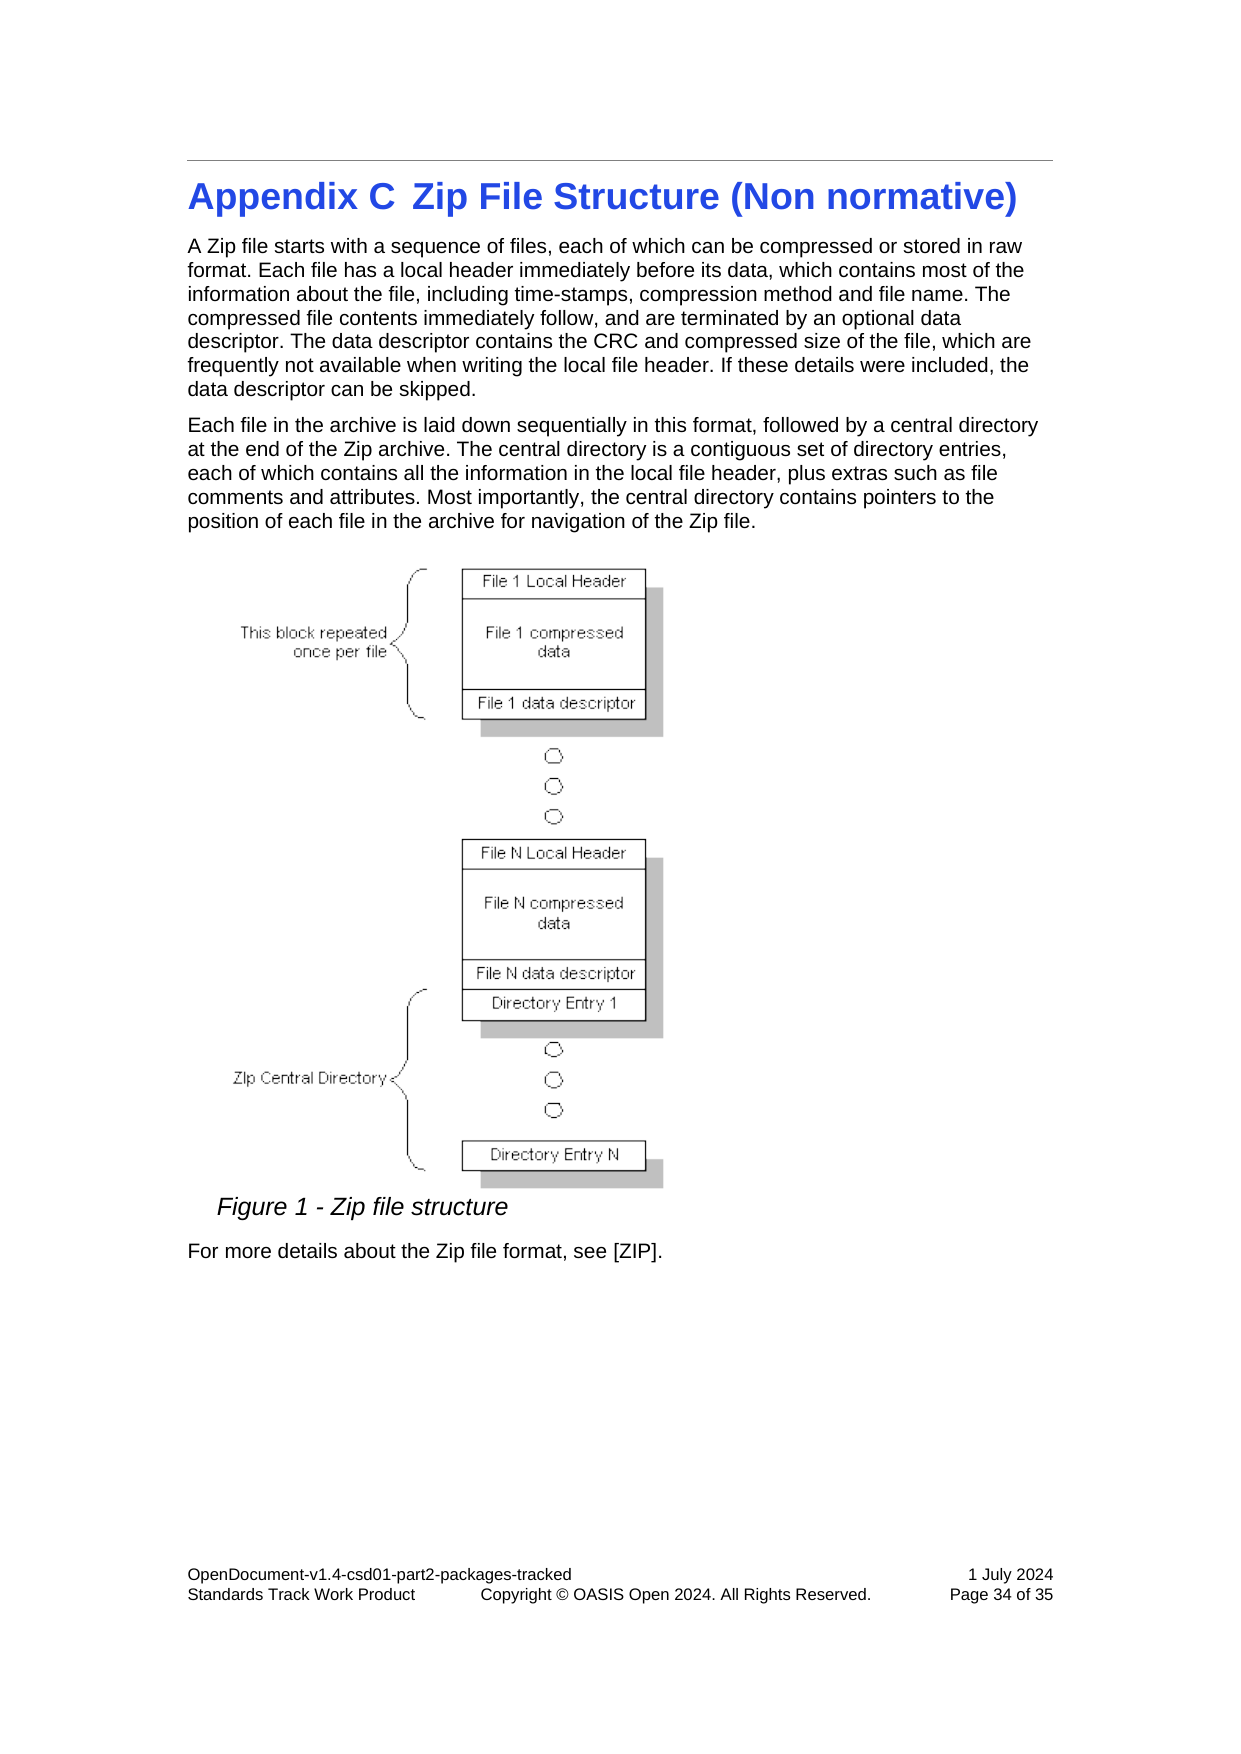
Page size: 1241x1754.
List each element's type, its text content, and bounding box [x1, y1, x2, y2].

subtitle Zip File Structure (Non normative) [187, 161, 1053, 217]
text For more details about the Zip file format, see [ZIP]. [187, 1239, 1053, 1263]
picture [216, 564, 667, 1192]
text Figure 1 - Zip file structure [217, 1192, 667, 1221]
text Each file in the archive is laid down sequentially in this format, followed by a central directory at the end of the Zip archive. The central directory is a contiguous set of directory entries, each of which contains all the information in the local file header, plus extras such as file comments and attributes. Most importantly, the central directory contains pointers to the position of each file in the archive for navigation of the Zip file. [187, 413, 1053, 533]
text A Zip file starts with a sequence of files, each of which can be compressed or stored in raw format. Each file has a local header immediately before its data, which contains most of the information about the file, including time-stamps, compression method and file name. The compressed file contents immediately follow, and are terminated by an optional data descriptor. The data descriptor contains the CRC and compressed size of the file, which are frequently not available when writing the local file header. If these details were included, the data descriptor can be skipped. [187, 233, 1053, 401]
